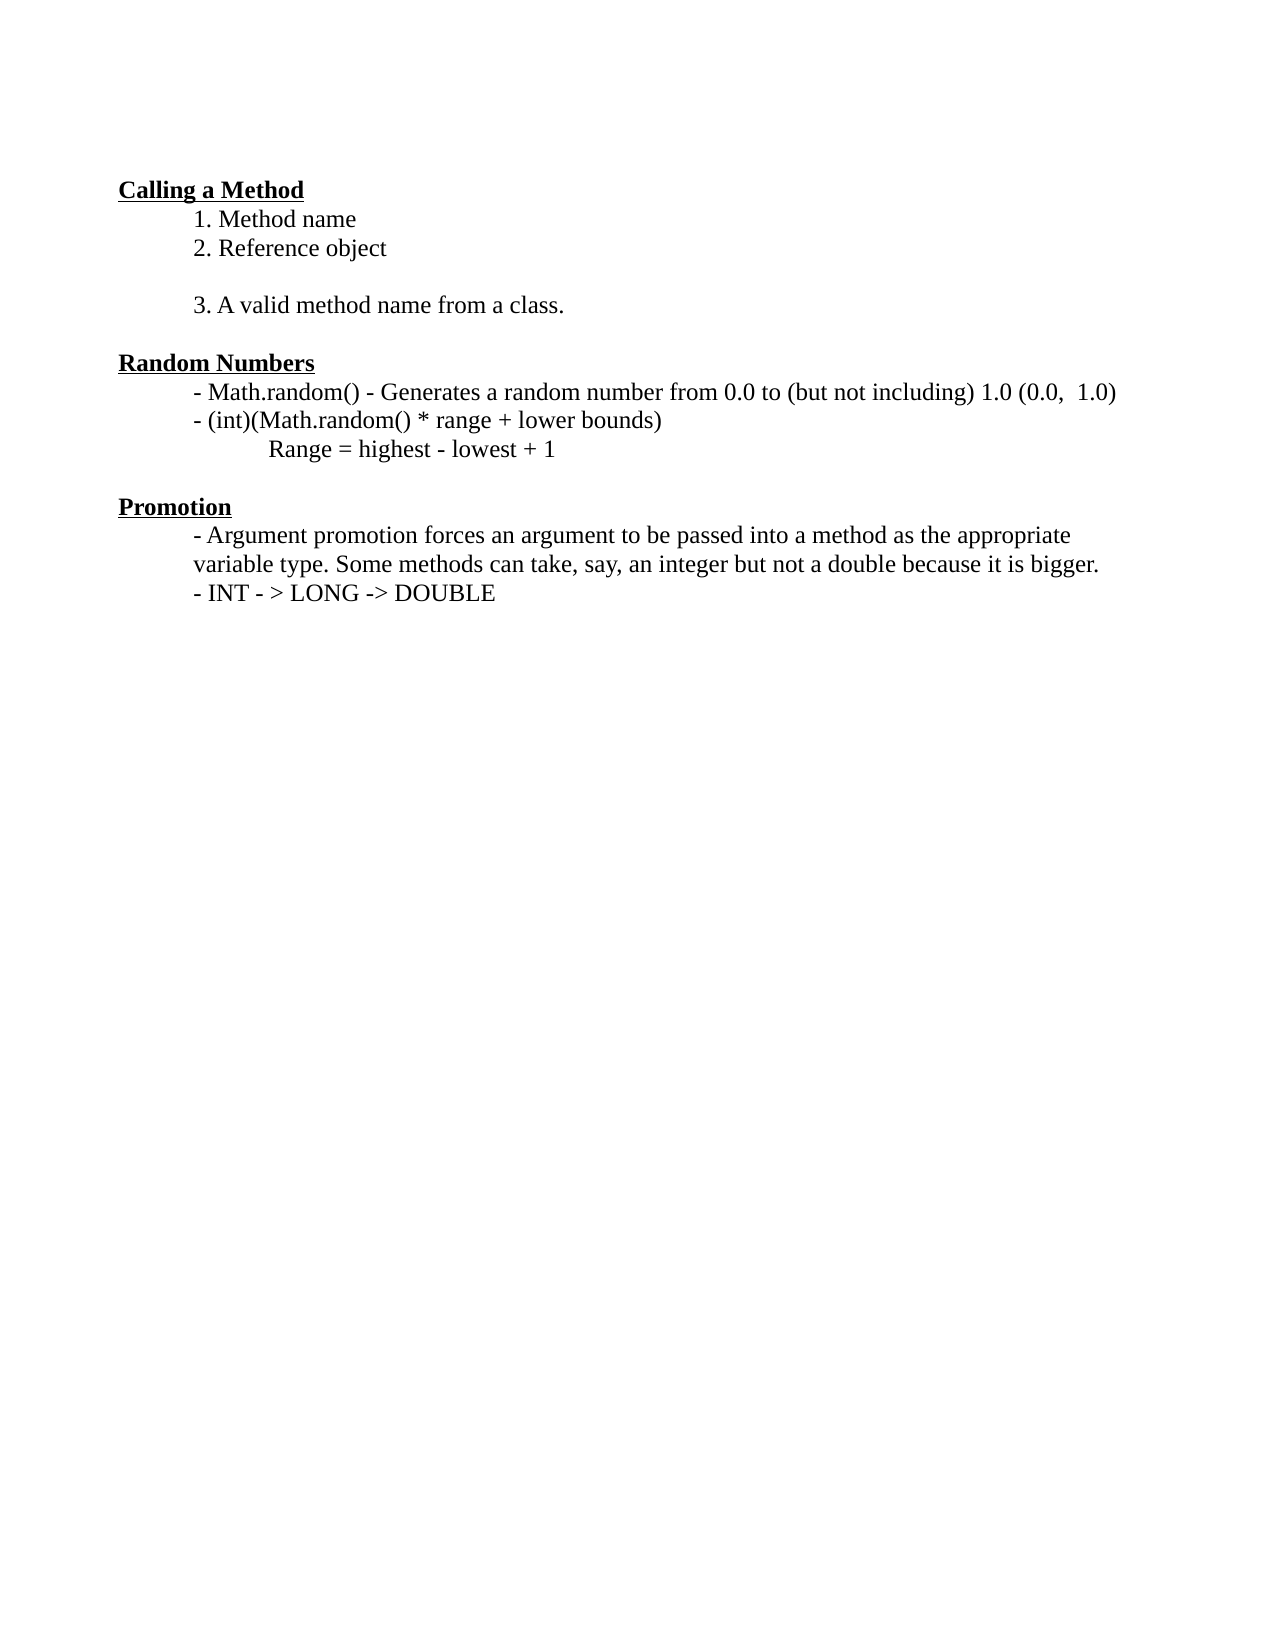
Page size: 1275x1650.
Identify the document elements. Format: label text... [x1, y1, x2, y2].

text 2. Reference object [118, 233, 1157, 262]
text Calling a Method [118, 176, 1157, 204]
text - Argument promotion forces an argument to be passed into a method as the appropriate variable type. Some methods can take, say, an integer but not a double because it is bigger. [118, 521, 1157, 578]
text 3. A valid method name from a class. [118, 291, 1157, 319]
text - Math.random() - Generates a random number from 0.0 to (but not including) 1.0 (0.0, 1.0) [118, 377, 1157, 406]
text Range = highest - lowest + 1 [118, 434, 1157, 463]
text Random Numbers [118, 348, 1157, 377]
text 1. Method name [118, 204, 1157, 233]
text - INT - > LONG -> DOUBLE [118, 578, 1157, 607]
text - (int)(Math.random() * range + lower bounds) [118, 406, 1157, 434]
text Promotion [118, 492, 1157, 521]
